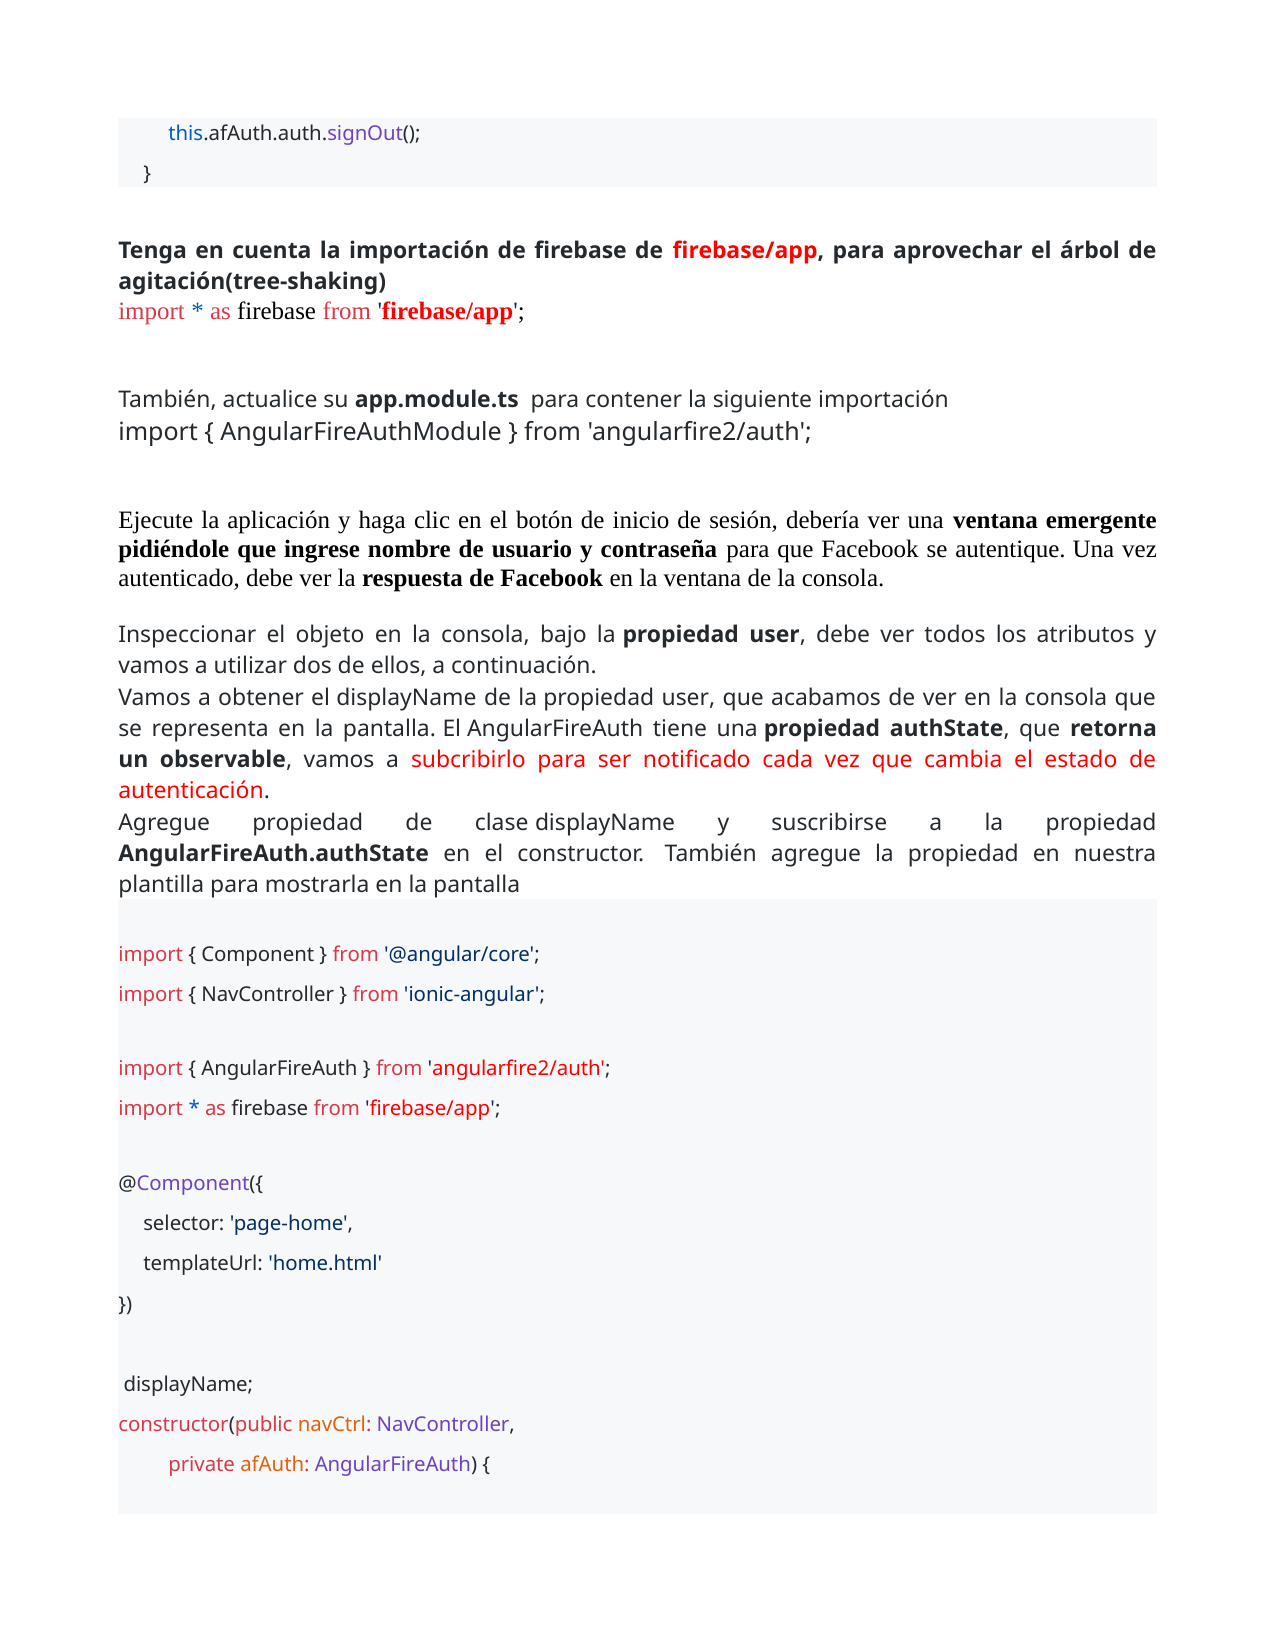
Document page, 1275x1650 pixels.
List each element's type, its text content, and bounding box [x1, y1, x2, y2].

text import * as firebase from 'firebase/app'; [118, 296, 1157, 325]
text Vamos a obtener el displayName de la propiedad user, que acabamos de ver en la consola que se representa en la pantalla. El AngularFireAuth tiene una propiedad authState, que retorna un observable, vamos a subcribirlo para ser notificado cada vez que cambia el estado de autenticación. [118, 681, 1157, 806]
text templateUrl: 'home.html' [118, 1249, 1157, 1277]
text import * as firebase from 'firebase/app'; [118, 1094, 1157, 1122]
text Ejecute la aplicación y haga clic en el botón de inicio de sesión, debería ver una ventana emergente pidiéndole que ingrese nombre de usuario y contraseña para que Facebook se autentique. Una vez autenticado, debe ver la respuesta de Facebook en la ventana de la consola. [118, 505, 1157, 592]
text import { Component } from '@angular/core'; [118, 939, 1157, 967]
text Agregue propiedad de clase displayName y suscribirse a la propiedad AngularFireAuth.authState en el constructor. También agregue la propiedad en nuestra plantilla para mostrarla en la pantalla [118, 806, 1157, 899]
text } [118, 159, 1157, 187]
text constructor(public navCtrl: NavController, [118, 1410, 1157, 1438]
text this.afAuth.auth.signOut(); [118, 118, 1157, 146]
text }) [118, 1290, 1157, 1317]
text import { AngularFireAuthModule } from 'angularfire2/auth'; [118, 414, 1157, 448]
text private afAuth: AngularFireAuth) { [118, 1450, 1157, 1478]
text import { AngularFireAuth } from 'angularfire2/auth'; [118, 1054, 1157, 1082]
text Tenga en cuenta la importación de firebase de firebase/app, para aprovechar el árbol de agitación(tree-shaking) [118, 234, 1157, 296]
text También, actualice su app.module.ts para contener la siguiente importación [118, 383, 1157, 414]
text import { NavController } from 'ionic-angular'; [118, 979, 1157, 1007]
text displayName; [118, 1370, 1157, 1398]
text @Component({ [118, 1168, 1157, 1196]
text selector: 'page-home', [118, 1208, 1157, 1236]
text Inspeccionar el objeto en la consola, bajo la propiedad user, debe ver todos los atributos y vamos a utilizar dos de ellos, a continuación. [118, 592, 1157, 681]
